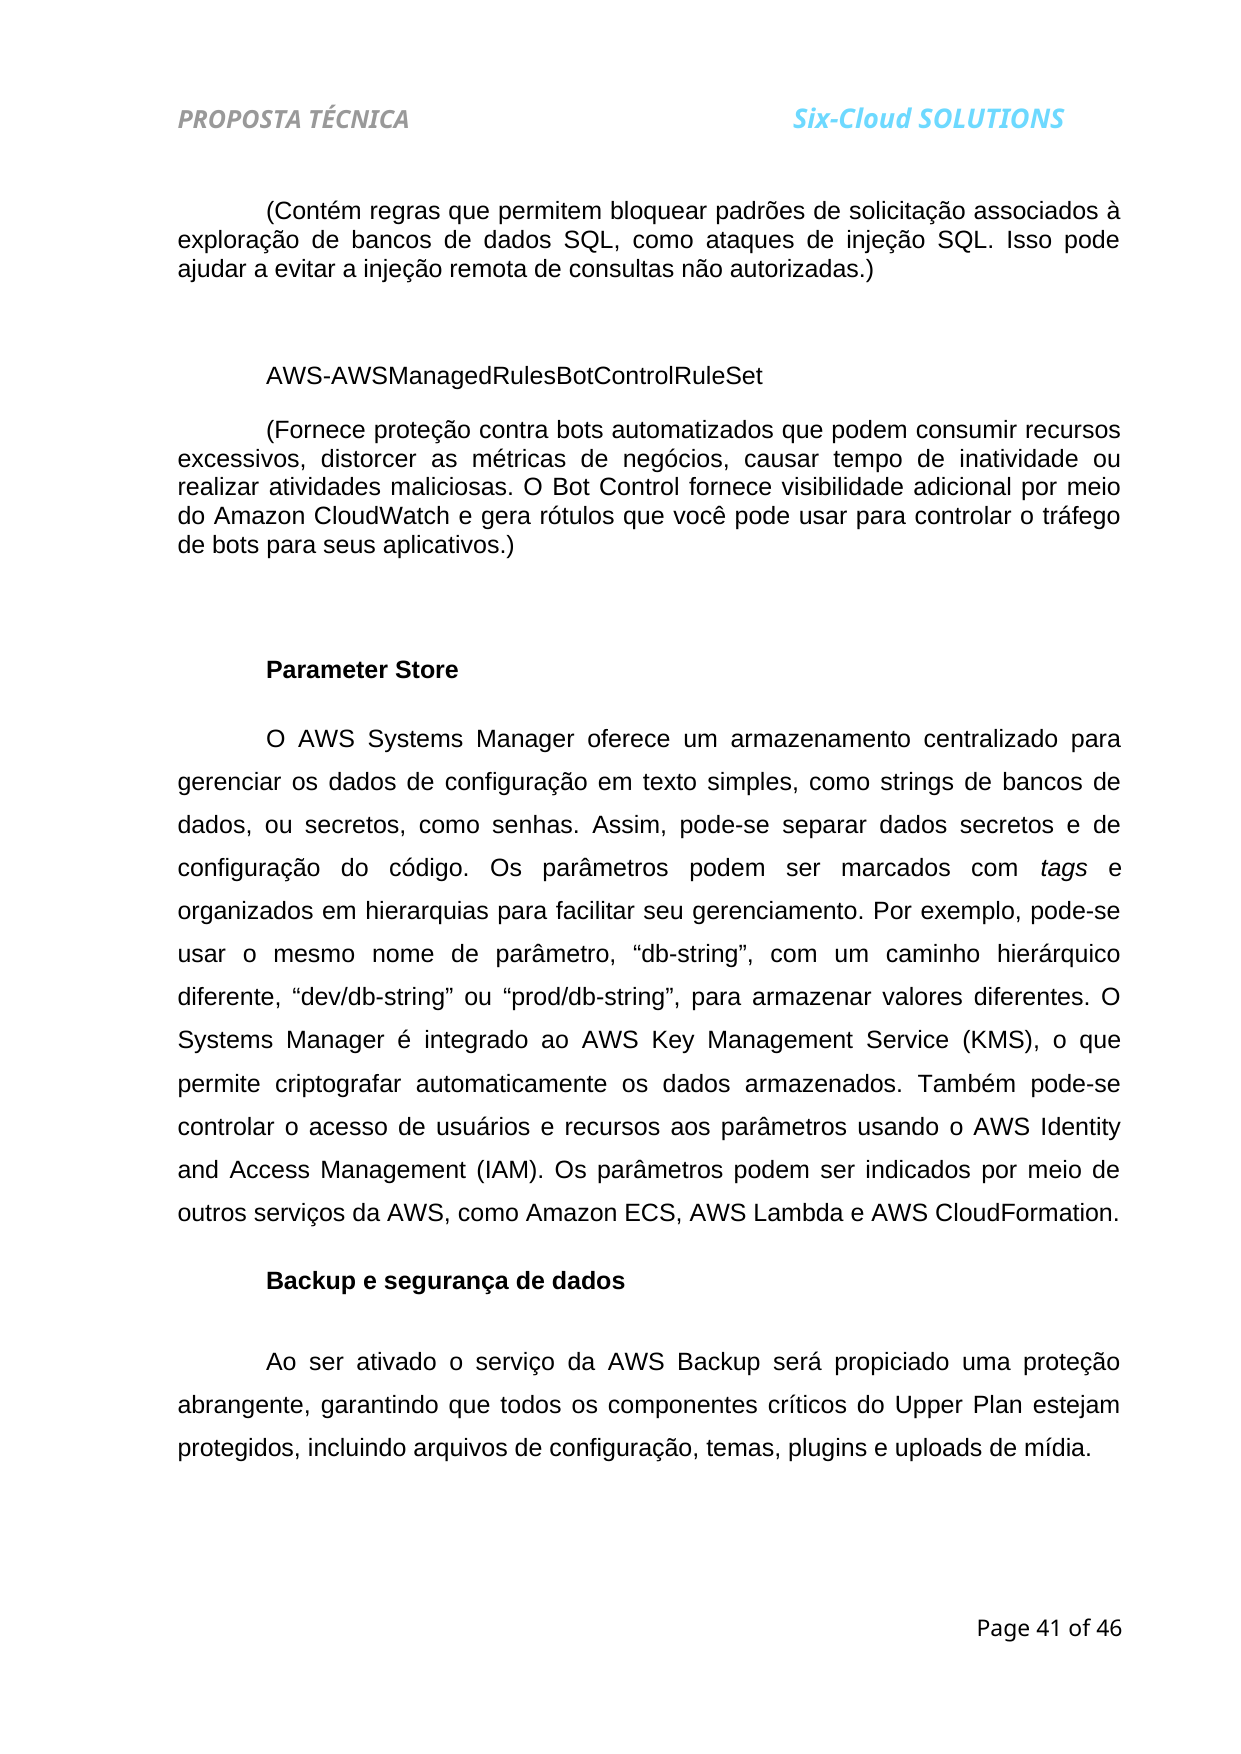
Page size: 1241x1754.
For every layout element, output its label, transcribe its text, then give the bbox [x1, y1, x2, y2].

text (Fornece proteção contra bots automatizados que podem consumir recursos excessivos, distorcer as métricas de negócios, causar tempo de inatividade ou realizar atividades maliciosas. O Bot Control fornece visibilidade adicional por meio do Amazon CloudWatch e gera rótulos que você pode usar para controlar o tráfego de bots para seus aplicativos.) [177, 415, 1122, 558]
text Ao ser ativado o serviço da AWS Backup será propiciado uma proteção abrangente, garantindo que todos os componentes críticos do Upper Plan estejam protegidos, incluindo arquivos de configuração, temas, plugins e uploads de mídia. [177, 1347, 1122, 1462]
text (Contém regras que permitem bloquear padrões de solicitação associados à exploração de bancos de dados SQL, como ataques de injeção SQL. Isso pode ajudar a evitar a injeção remota de consultas não autorizadas.) [177, 196, 1122, 282]
text AWS-AWSManagedRulesBotControlRuleSet [177, 361, 1122, 390]
text Backup e segurança de dados [177, 1266, 1122, 1295]
text Parameter Store [177, 655, 1122, 684]
text O AWS Systems Manager oferece um armazenamento centralizado para gerenciar os dados de configuração em texto simples, como strings de bancos de dados, ou secretos, como senhas. Assim, pode-se separar dados secretos e de configuração do código. Os parâmetros podem ser marcados com tags e organizados em hierarquias para facilitar seu gerenciamento. Por exemplo, pode-se usar o mesmo nome de parâmetro, “db-string”, com um caminho hierárquico diferente, “dev/db-string” ou “prod/db-string”, para armazenar valores diferentes. O Systems Manager é integrado ao AWS Key Management Service (KMS), o que permite criptografar automaticamente os dados armazenados. Também pode-se controlar o acesso de usuários e recursos aos parâmetros usando o AWS Identity and Access Management (IAM). Os parâmetros podem ser indicados por meio de outros serviços da AWS, como Amazon ECS, AWS Lambda e AWS CloudFormation. [177, 723, 1122, 1227]
